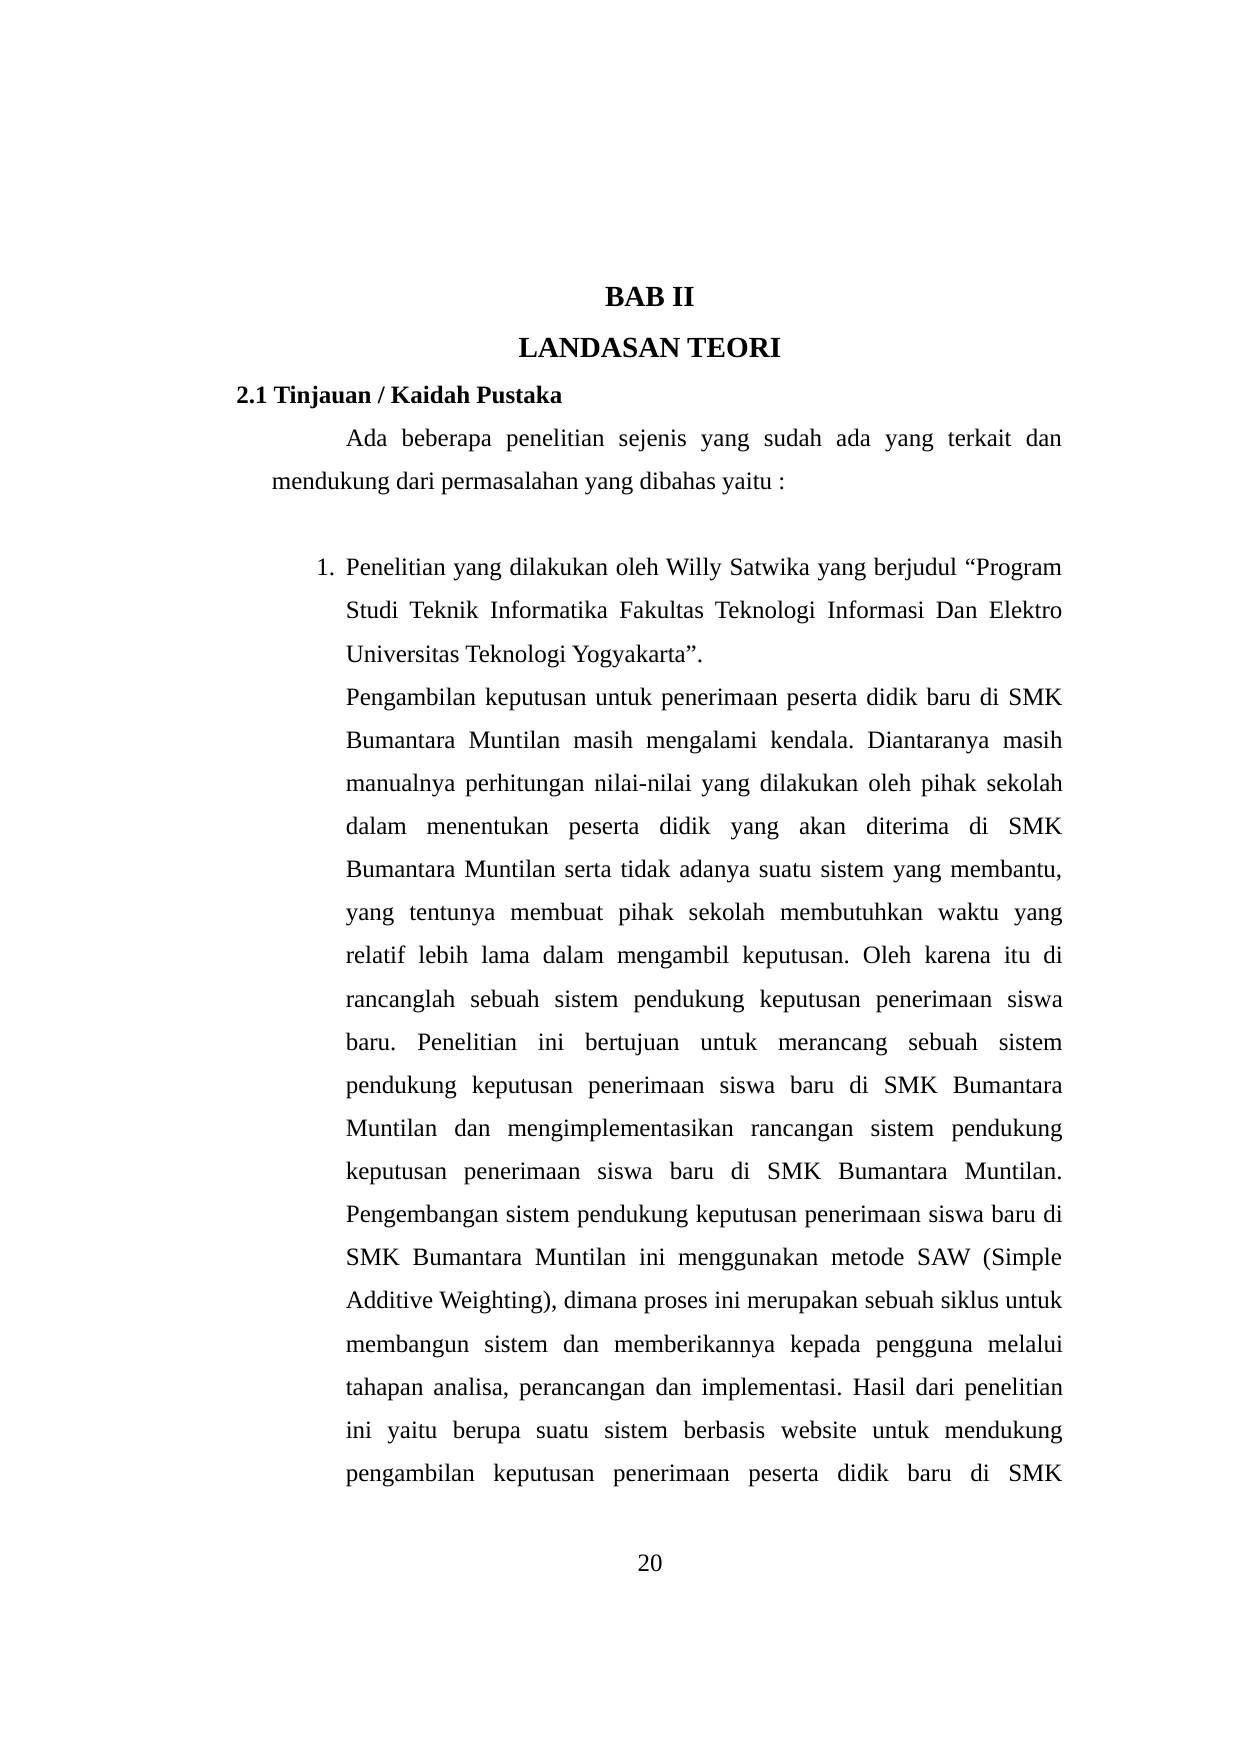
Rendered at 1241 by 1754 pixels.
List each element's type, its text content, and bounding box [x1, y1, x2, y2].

text LANDASAN TEORI [236, 330, 1063, 363]
list Pengambilan keputusan untuk penerimaan peserta didik baru di SMK Bumantara Muntilan masih mengalami kendala. Diantaranya masih manualnya perhitungan nilai-nilai yang dilakukan oleh pihak sekolah dalam menentukan peserta didik yang akan diterima di SMK Bumantara Muntilan serta tidak adanya suatu sistem yang membantu, yang tentunya membuat pihak sekolah membutuhkan waktu yang relatif lebih lama dalam mengambil keputusan. Oleh karena itu di rancanglah sebuah sistem pendukung keputusan penerimaan siswa baru. Penelitian ini bertujuan untuk merancang sebuah sistem pendukung keputusan penerimaan siswa baru di SMK Bumantara Muntilan dan mengimplementasikan rancangan sistem pendukung keputusan penerimaan siswa baru di SMK Bumantara Muntilan. Pengembangan sistem pendukung keputusan penerimaan siswa baru di SMK Bumantara Muntilan ini menggunakan metode SAW (Simple Additive Weighting), dimana proses ini merupakan sebuah siklus untuk membangun sistem dan memberikannya kepada pengguna melalui tahapan analisa, perancangan dan implementasi. Hasil dari penelitian ini yaitu berupa suatu sistem berbasis website untuk mendukung pengambilan keputusan penerimaan peserta didik baru di SMK [316, 682, 1063, 1487]
text 2.1 Tinjauan / Kaidah Pustaka [236, 380, 1063, 409]
text Ada beberapa penelitian sejenis yang sudah ada yang terkait dan mendukung dari permasalahan yang dibahas yaitu : [272, 423, 1063, 495]
text BAB II [236, 279, 1063, 313]
list Penelitian yang dilakukan oleh Willy Satwika yang berjudul “Program Studi Teknik Informatika Fakultas Teknologi Informasi Dan Elektro Universitas Teknologi Yogyakarta”. [316, 552, 1063, 667]
